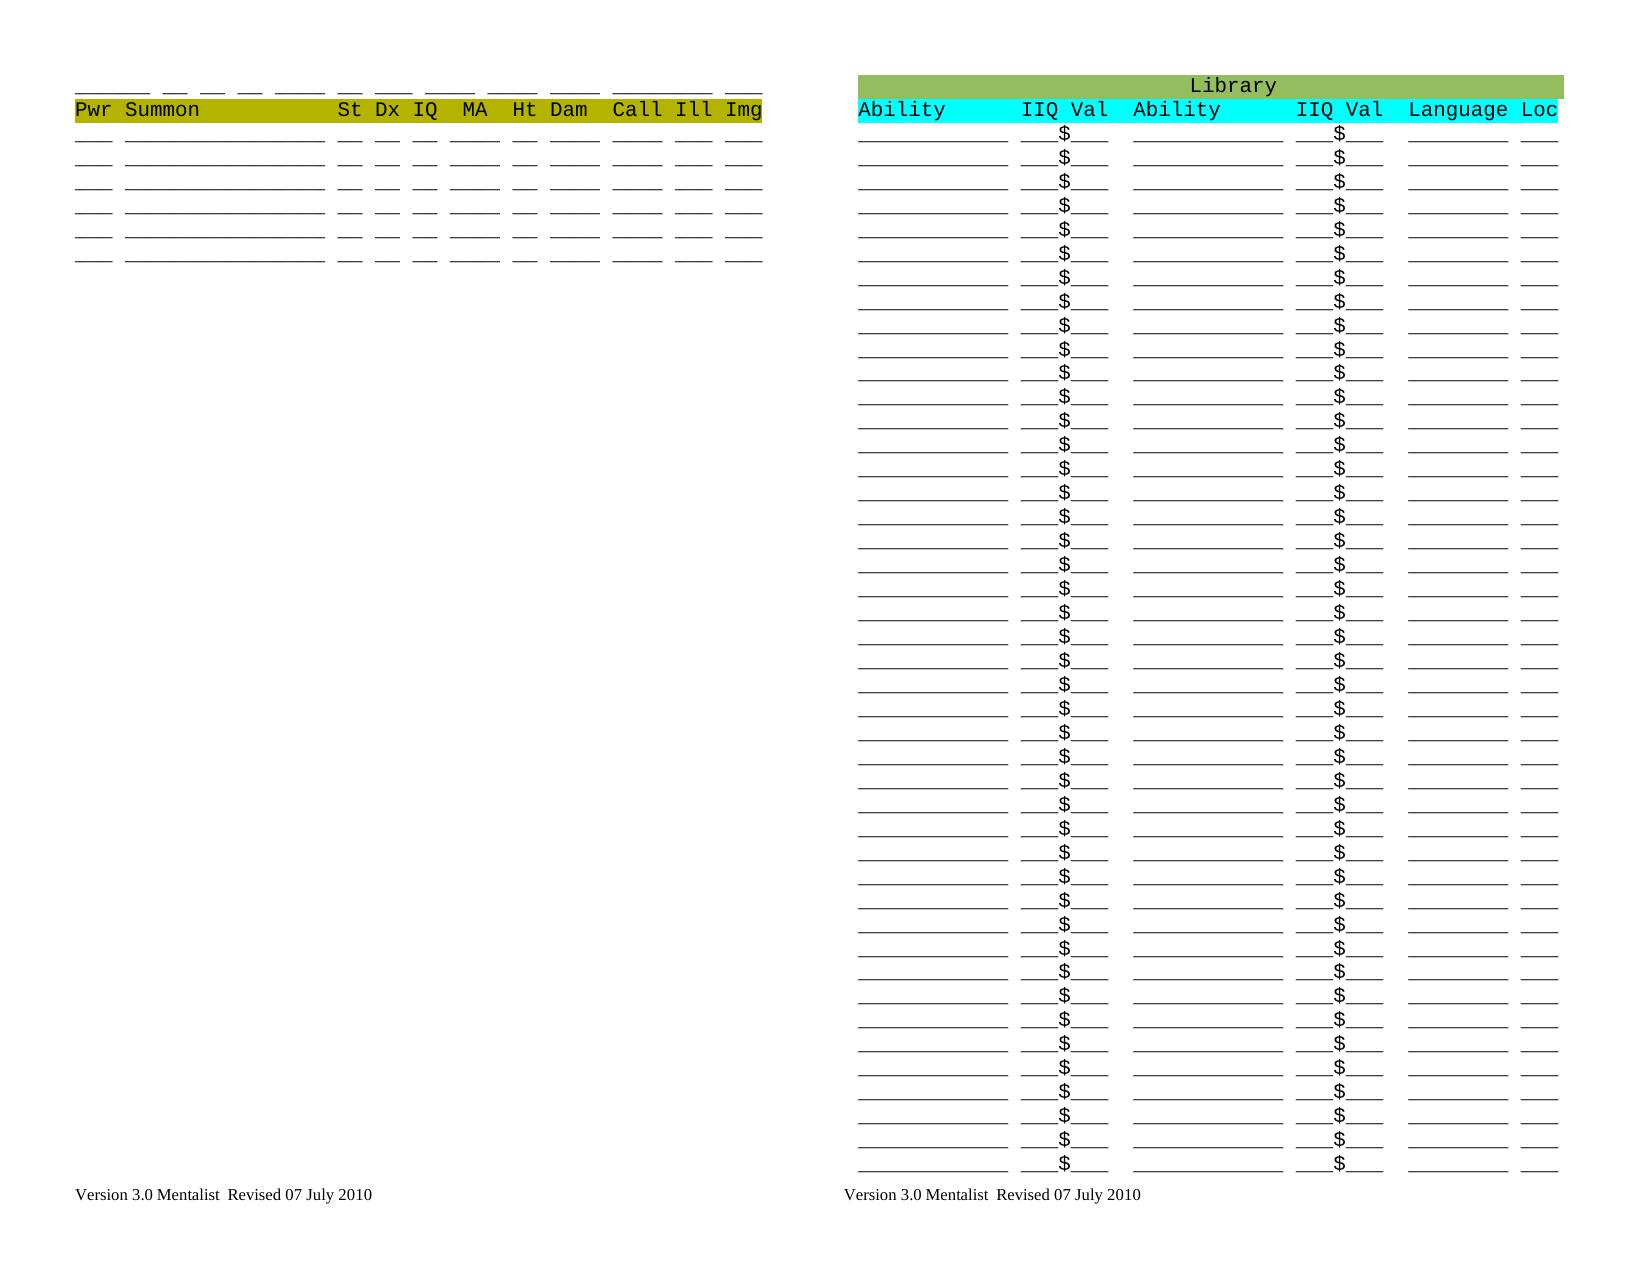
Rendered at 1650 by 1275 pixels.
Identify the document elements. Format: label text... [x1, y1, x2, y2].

text Pwr Summon St Dx IQ MA Ht Dam Call Ill Img [75, 99, 784, 123]
text ____________ ___$___ ____________ ___$___ ________ ___ [858, 1081, 1567, 1105]
text ___ ________________ __ __ __ ____ __ ____ ____ ___ ___ [75, 195, 784, 219]
text ____________ ___$___ ____________ ___$___ ________ ___ [858, 770, 1567, 794]
text ____________ ___$___ ____________ ___$___ ________ ___ [858, 291, 1567, 314]
text ____________ ___$___ ____________ ___$___ ________ ___ [858, 147, 1567, 171]
text ____________ ___$___ ____________ ___$___ ________ ___ [858, 434, 1567, 458]
text ____________ ___$___ ____________ ___$___ ________ ___ [858, 889, 1567, 913]
text ___ ________________ __ __ __ ____ __ ____ ____ ___ ___ [75, 123, 784, 147]
text ___ ________________ __ __ __ ____ __ ____ ____ ___ ___ [75, 219, 784, 243]
text ____________ ___$___ ____________ ___$___ ________ ___ [858, 1153, 1567, 1177]
text ____________ ___$___ ____________ ___$___ ________ ___ [858, 267, 1567, 291]
text ____________ ___$___ ____________ ___$___ ________ ___ [858, 482, 1567, 506]
text ____________ ___$___ ____________ ___$___ ________ ___ [858, 219, 1567, 243]
text ____________ ___$___ ____________ ___$___ ________ ___ [858, 243, 1567, 267]
text ____________ ___$___ ____________ ___$___ ________ ___ [858, 650, 1567, 674]
text ____________ ___$___ ____________ ___$___ ________ ___ [858, 1009, 1567, 1033]
text ____________ ___$___ ____________ ___$___ ________ ___ [858, 746, 1567, 770]
text ____________ ___$___ ____________ ___$___ ________ ___ [858, 578, 1567, 602]
text ____________ ___$___ ____________ ___$___ ________ ___ [858, 1129, 1567, 1153]
text Ability IIQ Val Ability IIQ Val Language Loc [858, 99, 1567, 123]
text ____________ ___$___ ____________ ___$___ ________ ___ [858, 698, 1567, 722]
text ____________ ___$___ ____________ ___$___ ________ ___ [858, 842, 1567, 866]
text ___ ________________ __ __ __ ____ __ ____ ____ ___ ___ [75, 243, 784, 267]
text ____________ ___$___ ____________ ___$___ ________ ___ [858, 171, 1567, 195]
text ____________ ___$___ ____________ ___$___ ________ ___ [858, 985, 1567, 1009]
text ____________ ___$___ ____________ ___$___ ________ ___ [858, 1105, 1567, 1129]
text ____________ ___$___ ____________ ___$___ ________ ___ [858, 818, 1567, 842]
text ___ ________________ __ __ __ ____ __ ____ ____ ___ ___ [75, 171, 784, 195]
text ____________ ___$___ ____________ ___$___ ________ ___ [858, 913, 1567, 937]
text ____________ ___$___ ____________ ___$___ ________ ___ [858, 410, 1567, 434]
text ____________ ___$___ ____________ ___$___ ________ ___ [858, 674, 1567, 698]
text ____________ ___$___ ____________ ___$___ ________ ___ [858, 1033, 1567, 1057]
text Library [858, 75, 1567, 99]
text ___ ________________ __ __ __ ____ __ ____ ____ ___ ___ [75, 147, 784, 171]
text ____________ ___$___ ____________ ___$___ ________ ___ [858, 794, 1567, 818]
text ____________ ___$___ ____________ ___$___ ________ ___ [858, 722, 1567, 746]
text ____________ ___$___ ____________ ___$___ ________ ___ [858, 626, 1567, 650]
text ____________ ___$___ ____________ ___$___ ________ ___ [858, 458, 1567, 482]
text ____________ ___$___ ____________ ___$___ ________ ___ [858, 195, 1567, 219]
text ______ __ __ __ ____ __ ___ ____ ____ ____ ________ ___ [75, 75, 784, 99]
text ____________ ___$___ ____________ ___$___ ________ ___ [858, 506, 1567, 530]
text ____________ ___$___ ____________ ___$___ ________ ___ [858, 386, 1567, 410]
text ____________ ___$___ ____________ ___$___ ________ ___ [858, 961, 1567, 985]
text ____________ ___$___ ____________ ___$___ ________ ___ [858, 602, 1567, 626]
text ____________ ___$___ ____________ ___$___ ________ ___ [858, 937, 1567, 961]
text ____________ ___$___ ____________ ___$___ ________ ___ [858, 554, 1567, 578]
text ____________ ___$___ ____________ ___$___ ________ ___ [858, 530, 1567, 554]
text ____________ ___$___ ____________ ___$___ ________ ___ [858, 338, 1567, 362]
text ____________ ___$___ ____________ ___$___ ________ ___ [858, 1057, 1567, 1081]
text ____________ ___$___ ____________ ___$___ ________ ___ [858, 123, 1567, 147]
text ____________ ___$___ ____________ ___$___ ________ ___ [858, 866, 1567, 889]
text ____________ ___$___ ____________ ___$___ ________ ___ [858, 362, 1567, 386]
text ____________ ___$___ ____________ ___$___ ________ ___ [858, 314, 1567, 338]
